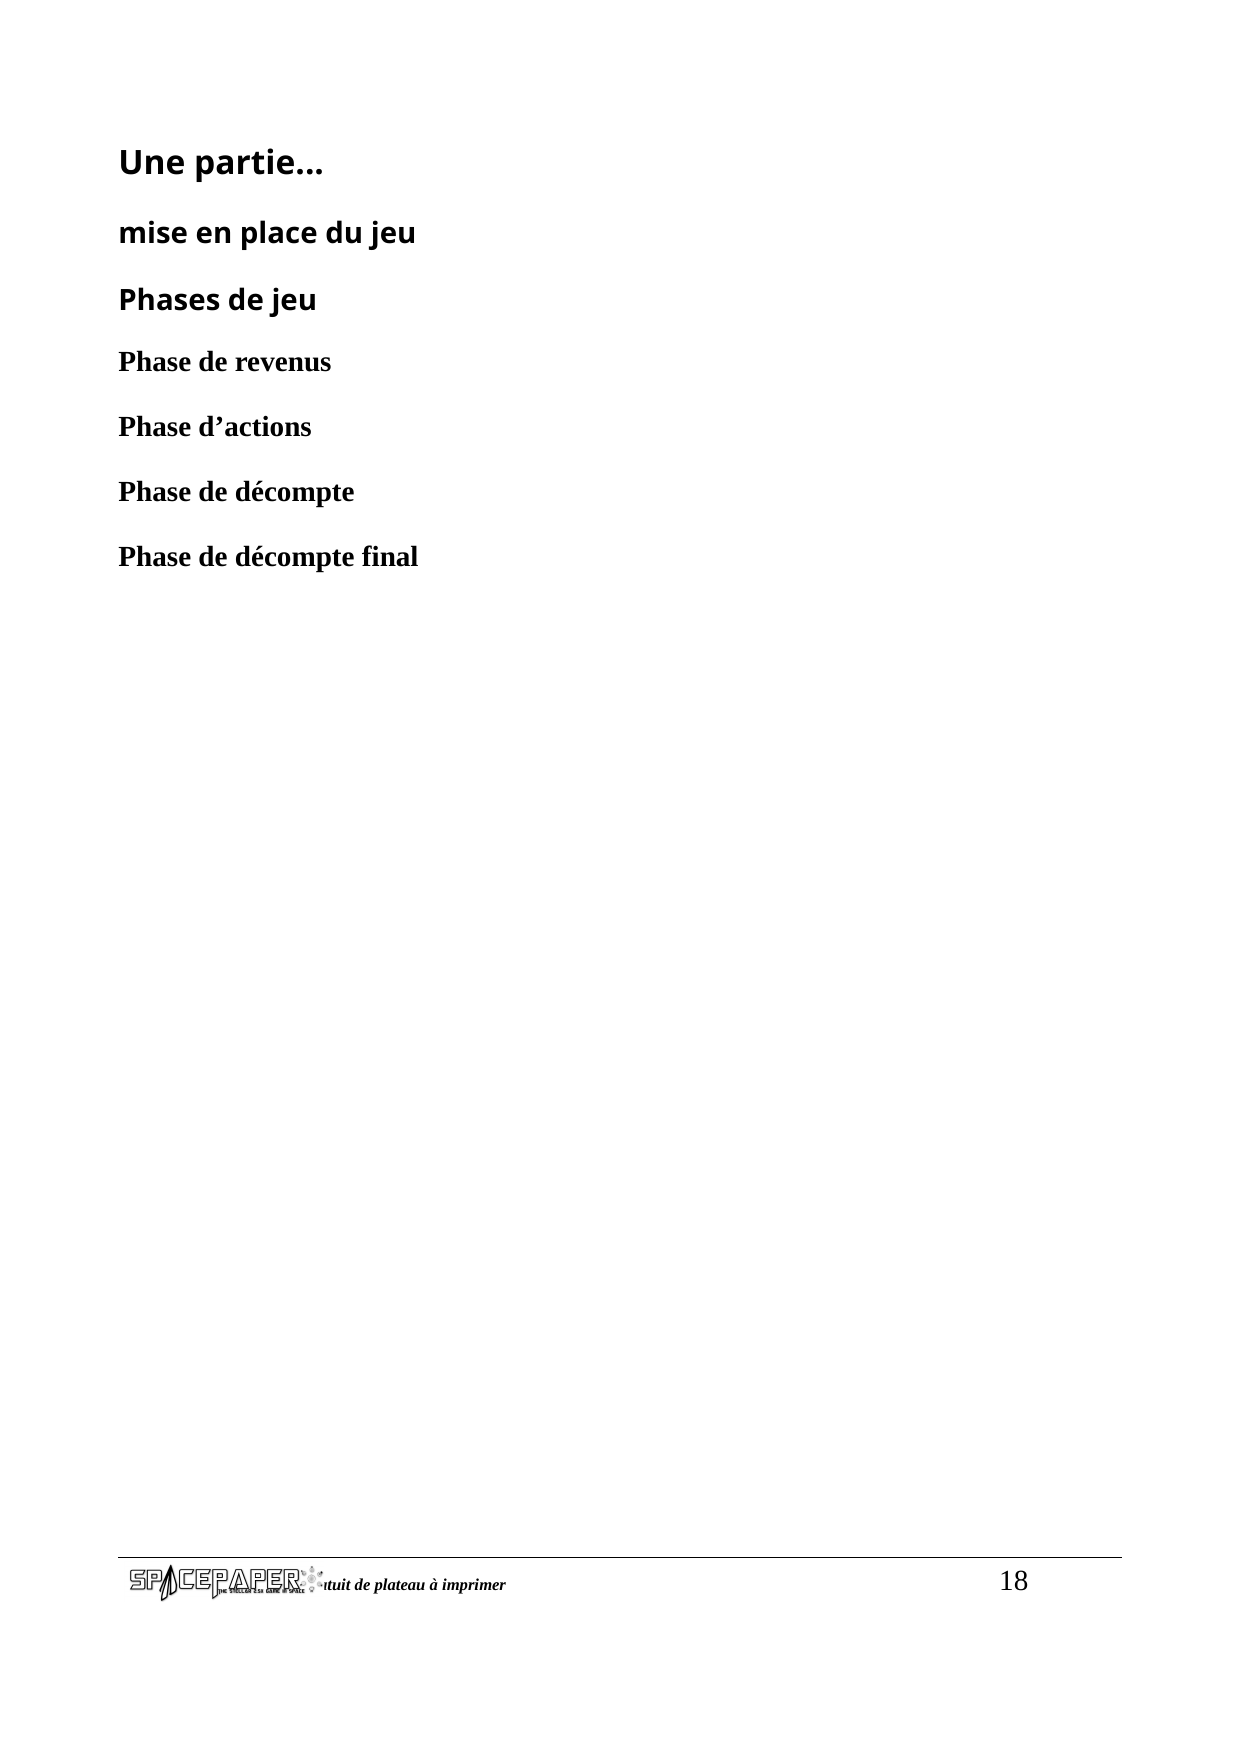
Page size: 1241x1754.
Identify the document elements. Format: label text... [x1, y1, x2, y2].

subtitle Une partie... [118, 139, 1122, 185]
subtitle Phase de décompte final [118, 539, 1122, 573]
subtitle Phase de décompte [118, 474, 1122, 508]
picture [124, 1561, 325, 1602]
subtitle Phase de revenus [118, 344, 1122, 377]
subtitle Phase d’actions [118, 409, 1122, 443]
subtitle mise en place du jeu [118, 212, 1122, 252]
subtitle Phases de jeu [118, 279, 1122, 319]
